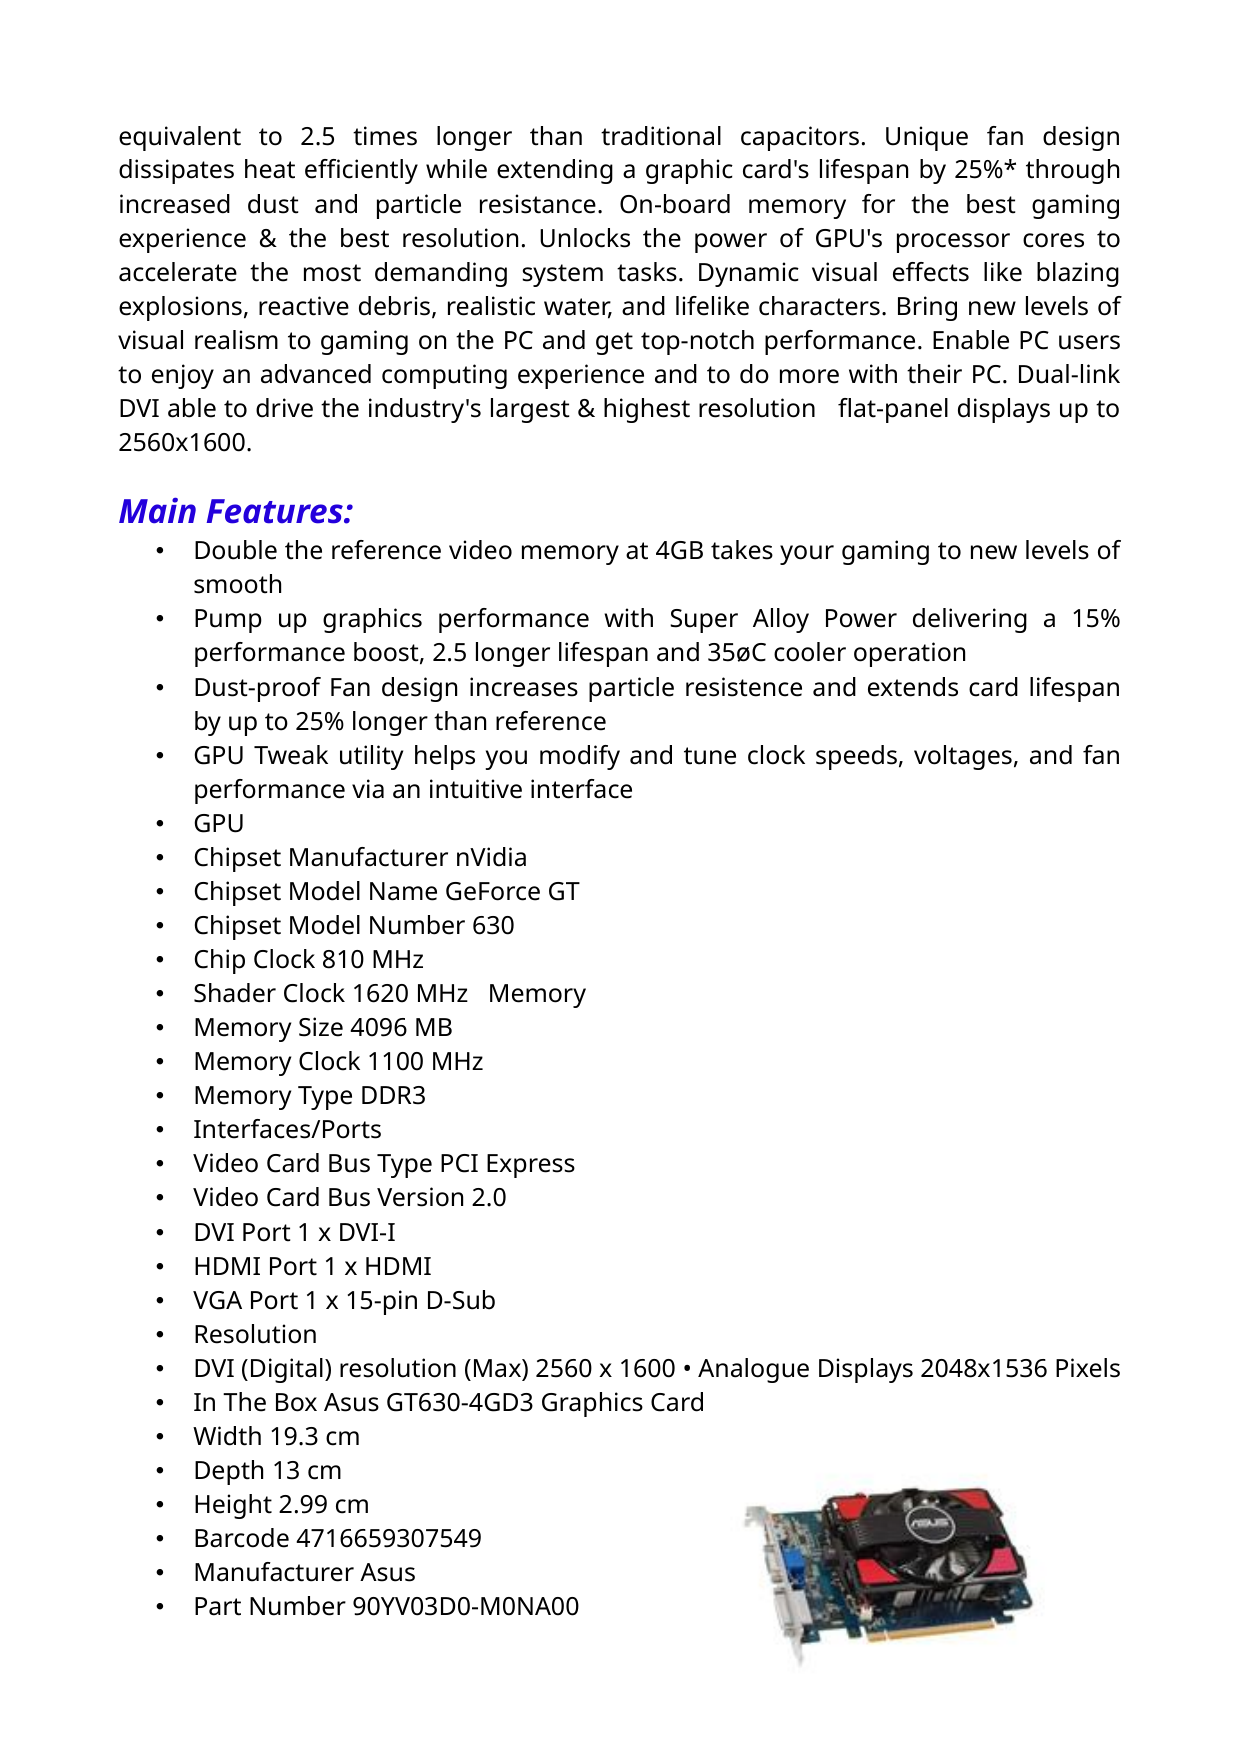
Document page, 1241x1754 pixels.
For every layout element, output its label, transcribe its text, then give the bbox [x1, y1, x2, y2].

list [1102, 1487, 1122, 1521]
list Chipset Model Number 630 [156, 908, 1122, 942]
list Resolution [156, 1316, 1122, 1350]
list Interfaces/Ports [156, 1112, 1122, 1146]
list In The Box Asus GT630-4GD3 Graphics Card [156, 1384, 1122, 1418]
list Dust-proof Fan design increases particle resistence and extends card lifespan by up to 25% longer than reference [156, 669, 1122, 737]
list Video Card Bus Version 2.0 [156, 1180, 1122, 1214]
list Shader Clock 1620 MHz Memory [156, 976, 1122, 1010]
list DVI (Digital) resolution (Max) 2560 x 1600 • Analogue Displays 2048x1536 Pixels [156, 1350, 1122, 1384]
list Depth 13 cm [156, 1453, 674, 1487]
list Pump up graphics performance with Super Alloy Power delivering a 15% performance boost, 2.5 longer lifespan and 35øC cooler operation [156, 601, 1122, 669]
list Memory Clock 1100 MHz [156, 1044, 1122, 1078]
list Height 2.99 cm [156, 1487, 674, 1521]
list [1102, 1418, 1122, 1453]
list GPU [156, 805, 1122, 839]
list [1102, 1589, 1122, 1623]
list Manufacturer Asus [156, 1555, 674, 1589]
list Chipset Model Name GeForce GT [156, 873, 1122, 908]
list DVI Port 1 x DVI-I [156, 1214, 1122, 1248]
list GPU Tweak utility helps you modify and tune clock speeds, voltages, and fan performance via an intuitive interface [156, 737, 1122, 805]
list Width 19.3 cm [156, 1418, 674, 1453]
list [1102, 1453, 1122, 1487]
list Chipset Manufacturer nVidia [156, 839, 1122, 873]
list [1102, 1521, 1122, 1555]
list HDMI Port 1 x HDMI [156, 1248, 1122, 1282]
text - equivalent to 2.5 times longer than traditional capacitors. Unique fan design dissipates heat efficiently while extending a graphic card's lifespan by 25%* through increased dust and particle resistance. On-board memory for the best gaming experience & the best resolution. Unlocks the power of GPU's processor cores to accelerate the most demanding system tasks. Dynamic visual effects like blazing explosions, reactive debris, realistic water, and lifelike characters. Bring new levels of visual realism to gaming on the PC and get top-notch performance. Enable PC users to enjoy an advanced computing experience and to do more with their PC. Dual-link DVI able to drive the industry's largest & highest resolution flat-panel displays up to 2560x1600. [118, 118, 1122, 459]
list Double the reference video memory at 4GB takes your gaming to new levels of smooth [156, 533, 1122, 601]
list Memory Size 4096 MB [156, 1010, 1122, 1044]
list Chip Clock 810 MHz [156, 942, 1122, 976]
list [1102, 1555, 1122, 1589]
subtitle Main Features: [118, 487, 1122, 533]
picture [674, 1418, 1102, 1737]
list Part Number 90YV03D0-M0NA00 [156, 1589, 674, 1623]
list Video Card Bus Type PCI Express [156, 1146, 1122, 1180]
list VGA Port 1 x 15-pin D-Sub [156, 1282, 1122, 1316]
list Barcode 4716659307549 [156, 1521, 674, 1555]
list Memory Type DDR3 [156, 1078, 1122, 1112]
